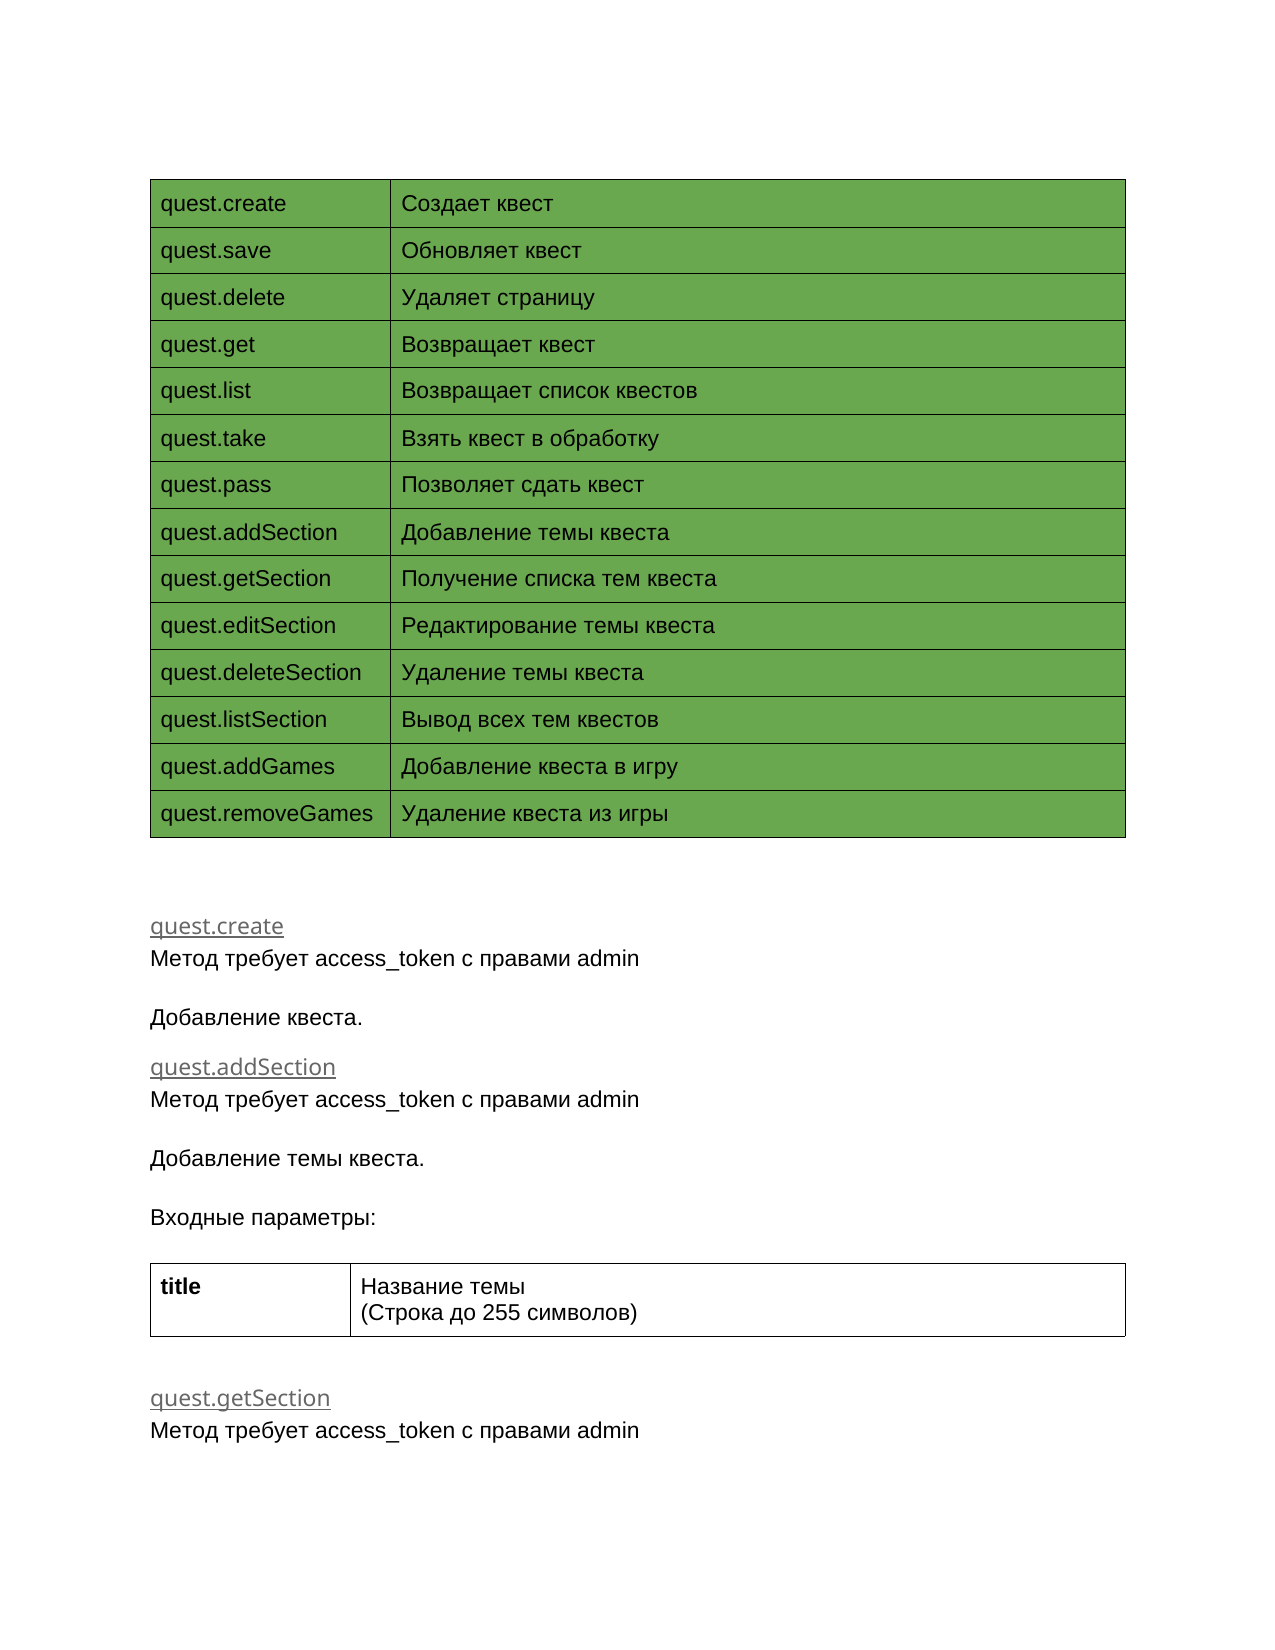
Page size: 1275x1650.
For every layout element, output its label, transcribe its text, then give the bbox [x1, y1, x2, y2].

subtitle quest.create [150, 910, 1125, 941]
table_header Название темы (Строка до 255 символов) [351, 1264, 1125, 1336]
table_cell Обновляет квест [391, 228, 1125, 273]
table_header quest.create [151, 180, 390, 226]
table_cell quest.addSection [151, 509, 390, 555]
table_cell Взять квест в обработку [391, 415, 1125, 461]
text Входные параметры: [150, 1204, 1125, 1230]
table_cell quest.delete [151, 274, 390, 320]
table_header title [151, 1264, 350, 1336]
table_cell Добавление квеста в игру [391, 744, 1125, 790]
table_cell quest.pass [151, 462, 390, 508]
table_cell quest.get [151, 321, 390, 367]
table_header Создает квест [391, 180, 1125, 226]
table_cell quest.getSection [151, 556, 390, 602]
table_cell Удаляет страницу [391, 274, 1125, 320]
table_cell Получение списка тем квеста [391, 556, 1125, 602]
table_cell quest.take [151, 415, 390, 461]
table_cell Возвращает список квестов [391, 368, 1125, 414]
table_cell Удаление темы квеста [391, 650, 1125, 696]
table_cell Добавление темы квеста [391, 509, 1125, 555]
table_cell quest.addGames [151, 744, 390, 790]
table_cell quest.editSection [151, 603, 390, 649]
table_cell Возвращает квест [391, 321, 1125, 367]
table_cell Вывод всех тем квестов [391, 697, 1125, 743]
table_cell quest.deleteSection [151, 650, 390, 696]
subtitle quest.addSection [150, 1051, 1125, 1082]
table_cell Удаление квеста из игры [391, 791, 1125, 837]
text Добавление квеста. [150, 1005, 1125, 1030]
text Метод требует access_token с правами admin [150, 1087, 1125, 1112]
text Добавление темы квеста. [150, 1146, 1125, 1171]
table_cell quest.save [151, 228, 390, 273]
table_cell quest.listSection [151, 697, 390, 743]
table_cell Позволяет сдать квест [391, 462, 1125, 508]
table_cell quest.removeGames [151, 791, 390, 837]
table_cell quest.list [151, 368, 390, 414]
text Метод требует access_token с правами admin [150, 946, 1125, 972]
subtitle quest.getSection [150, 1382, 1125, 1413]
text Метод требует access_token с правами admin [150, 1418, 1125, 1444]
table_cell Редактирование темы квеста [391, 603, 1125, 649]
